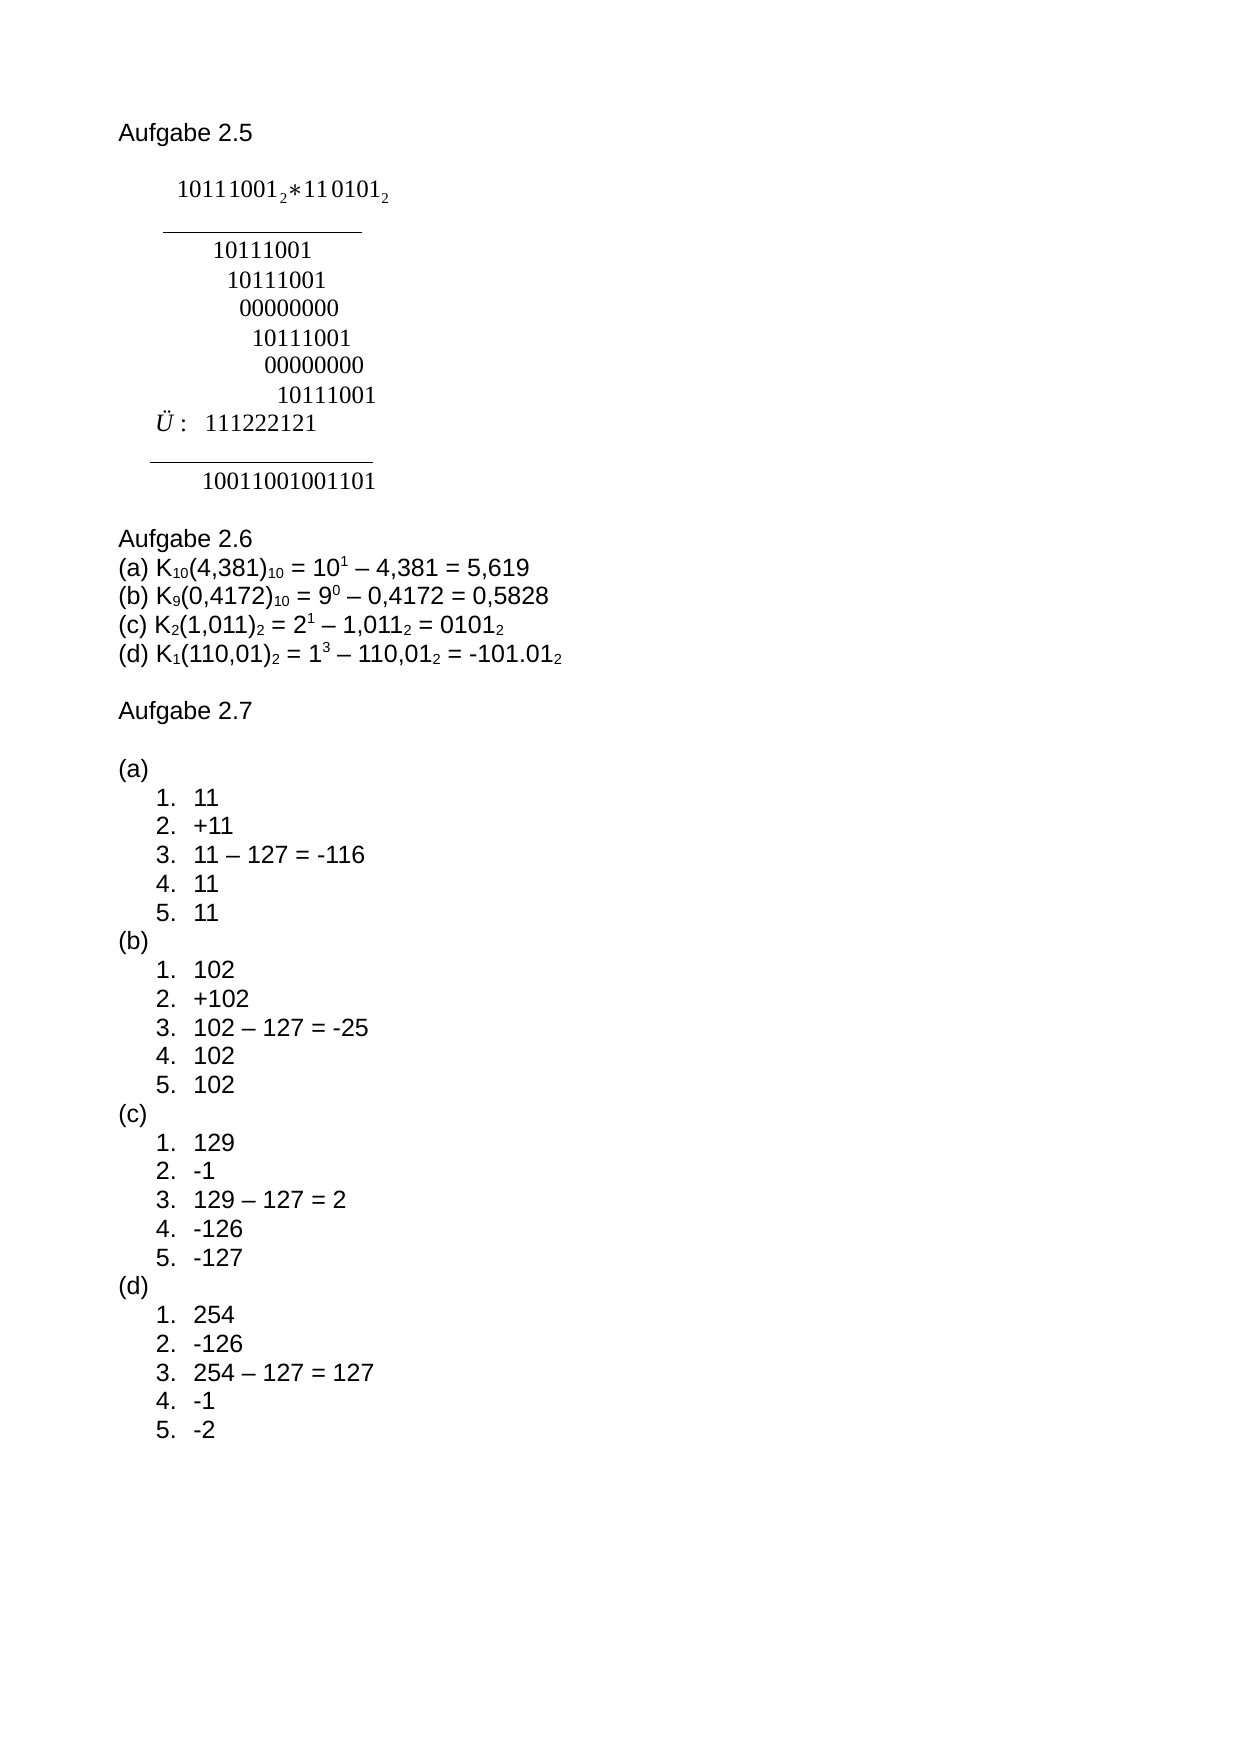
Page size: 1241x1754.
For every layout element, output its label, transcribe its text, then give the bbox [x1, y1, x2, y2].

text (a) K10(4,381)10 = 101 – 4,381 = 5,619 [118, 553, 1122, 581]
list -126 [156, 1214, 1122, 1243]
text (b) [118, 926, 1122, 955]
list 102 – 127 = -25 [156, 1013, 1122, 1041]
text (c) K2(1,011)2 = 21 – 1,0112 = 01012 [118, 610, 1122, 639]
text (d) K1(110,01)2 = 13 – 110,012 = -101.012 [118, 639, 1122, 668]
text (b) K9(0,4172)10 = 90 – 0,4172 = 0,5828 [118, 581, 1122, 610]
list -1 [156, 1156, 1122, 1185]
text Aufgabe 2.7 [118, 696, 1122, 725]
text (d) [118, 1271, 1122, 1300]
list 254 [156, 1300, 1122, 1329]
list 129 [156, 1128, 1122, 1156]
text (c) [118, 1099, 1122, 1128]
list -2 [156, 1415, 1122, 1444]
text Aufgabe 2.5 [118, 118, 1122, 147]
list +11 [156, 811, 1122, 840]
text (a) [118, 754, 1122, 783]
list 254 – 127 = 127 [156, 1358, 1122, 1386]
list -1 [156, 1386, 1122, 1415]
list +102 [156, 984, 1122, 1013]
list -126 [156, 1329, 1122, 1358]
list 11 – 127 = -116 [156, 840, 1122, 869]
list 102 [156, 1070, 1122, 1099]
list 102 [156, 955, 1122, 984]
text Aufgabe 2.6 [118, 524, 1122, 553]
list 129 – 127 = 2 [156, 1185, 1122, 1214]
list 11 [156, 898, 1122, 926]
list 11 [156, 869, 1122, 898]
list 11 [156, 783, 1122, 811]
list -127 [156, 1243, 1122, 1271]
list 102 [156, 1041, 1122, 1070]
